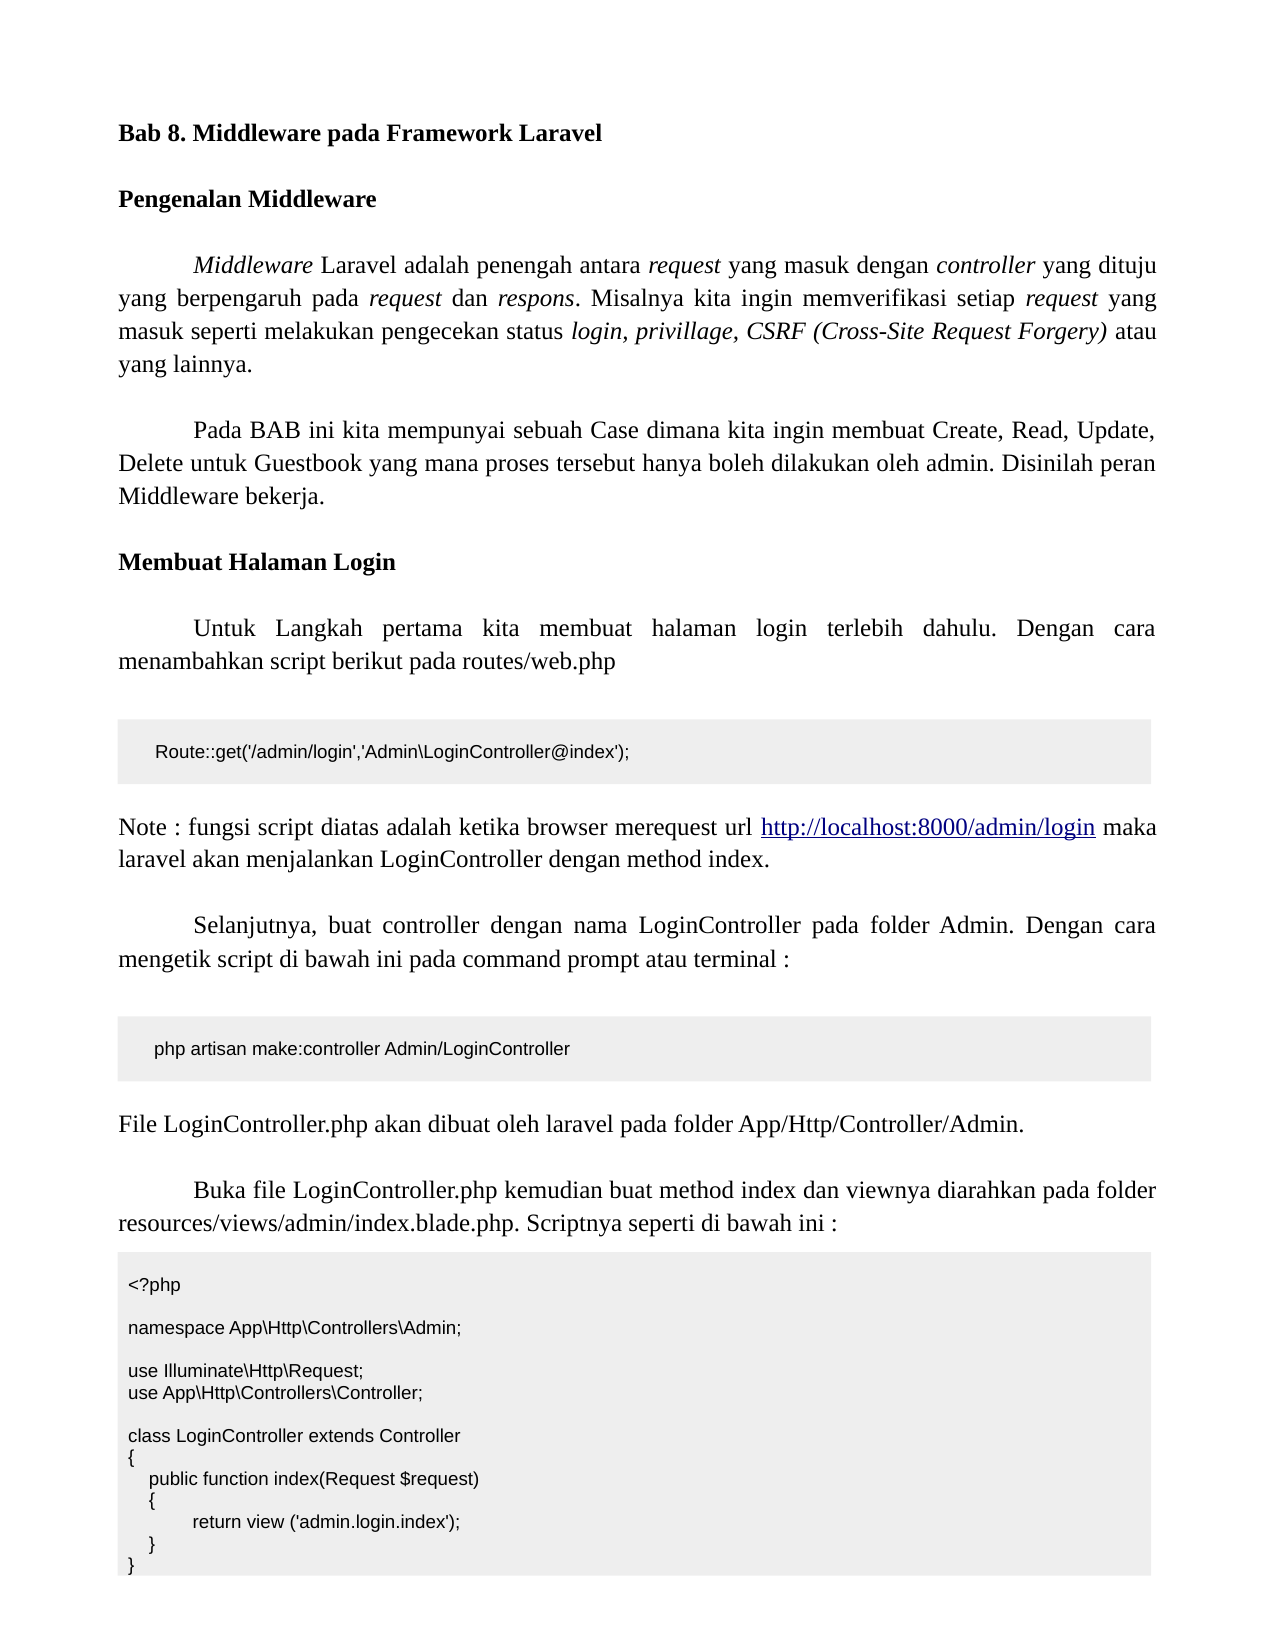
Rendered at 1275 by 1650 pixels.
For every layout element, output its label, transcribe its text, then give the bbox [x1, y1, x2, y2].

text Pada BAB ini kita mempunyai sebuah Case dimana kita ingin membuat Create, Read, Update, Delete untuk Guestbook yang mana proses tersebut hanya boleh dilakukan oleh admin. Disinilah peran Middleware bekerja. [118, 415, 1157, 510]
text File LoginController.php akan dibuat oleh laravel pada folder App/Http/Controller/Admin. [118, 1109, 1157, 1137]
text Buka file LoginController.php kemudian buat method index dan viewnya diarahkan pada folder resources/views/admin/index.blade.php. Scriptnya seperti di bawah ini : [118, 1175, 1157, 1237]
text Untuk Langkah pertama kita membuat halaman login terlebih dahulu. Dengan cara menambahkan script berikut pada routes/web.php [118, 613, 1157, 675]
text Pengenalan Middleware [118, 184, 1157, 213]
text Membuat Halaman Login [118, 547, 1157, 576]
text Selanjutnya, buat controller dengan nama LoginController pada folder Admin. Dengan cara mengetik script di bawah ini pada command prompt atau terminal : [118, 911, 1157, 972]
text Note : fungsi script diatas adalah ketika browser merequest url http://localhost:8000/admin/login maka laravel akan menjalankan LoginController dengan method index. [118, 812, 1157, 873]
text Middleware Laravel adalah penengah antara request yang masuk dengan controller yang dituju yang berpengaruh pada request dan respons. Misalnya kita ingin memverifikasi setiap request yang masuk seperti melakukan pengecekan status login, privillage, CSRF (Cross-Site Request Forgery) atau yang lainnya. [118, 250, 1157, 378]
text Bab 8. Middleware pada Framework Laravel [118, 118, 1157, 147]
